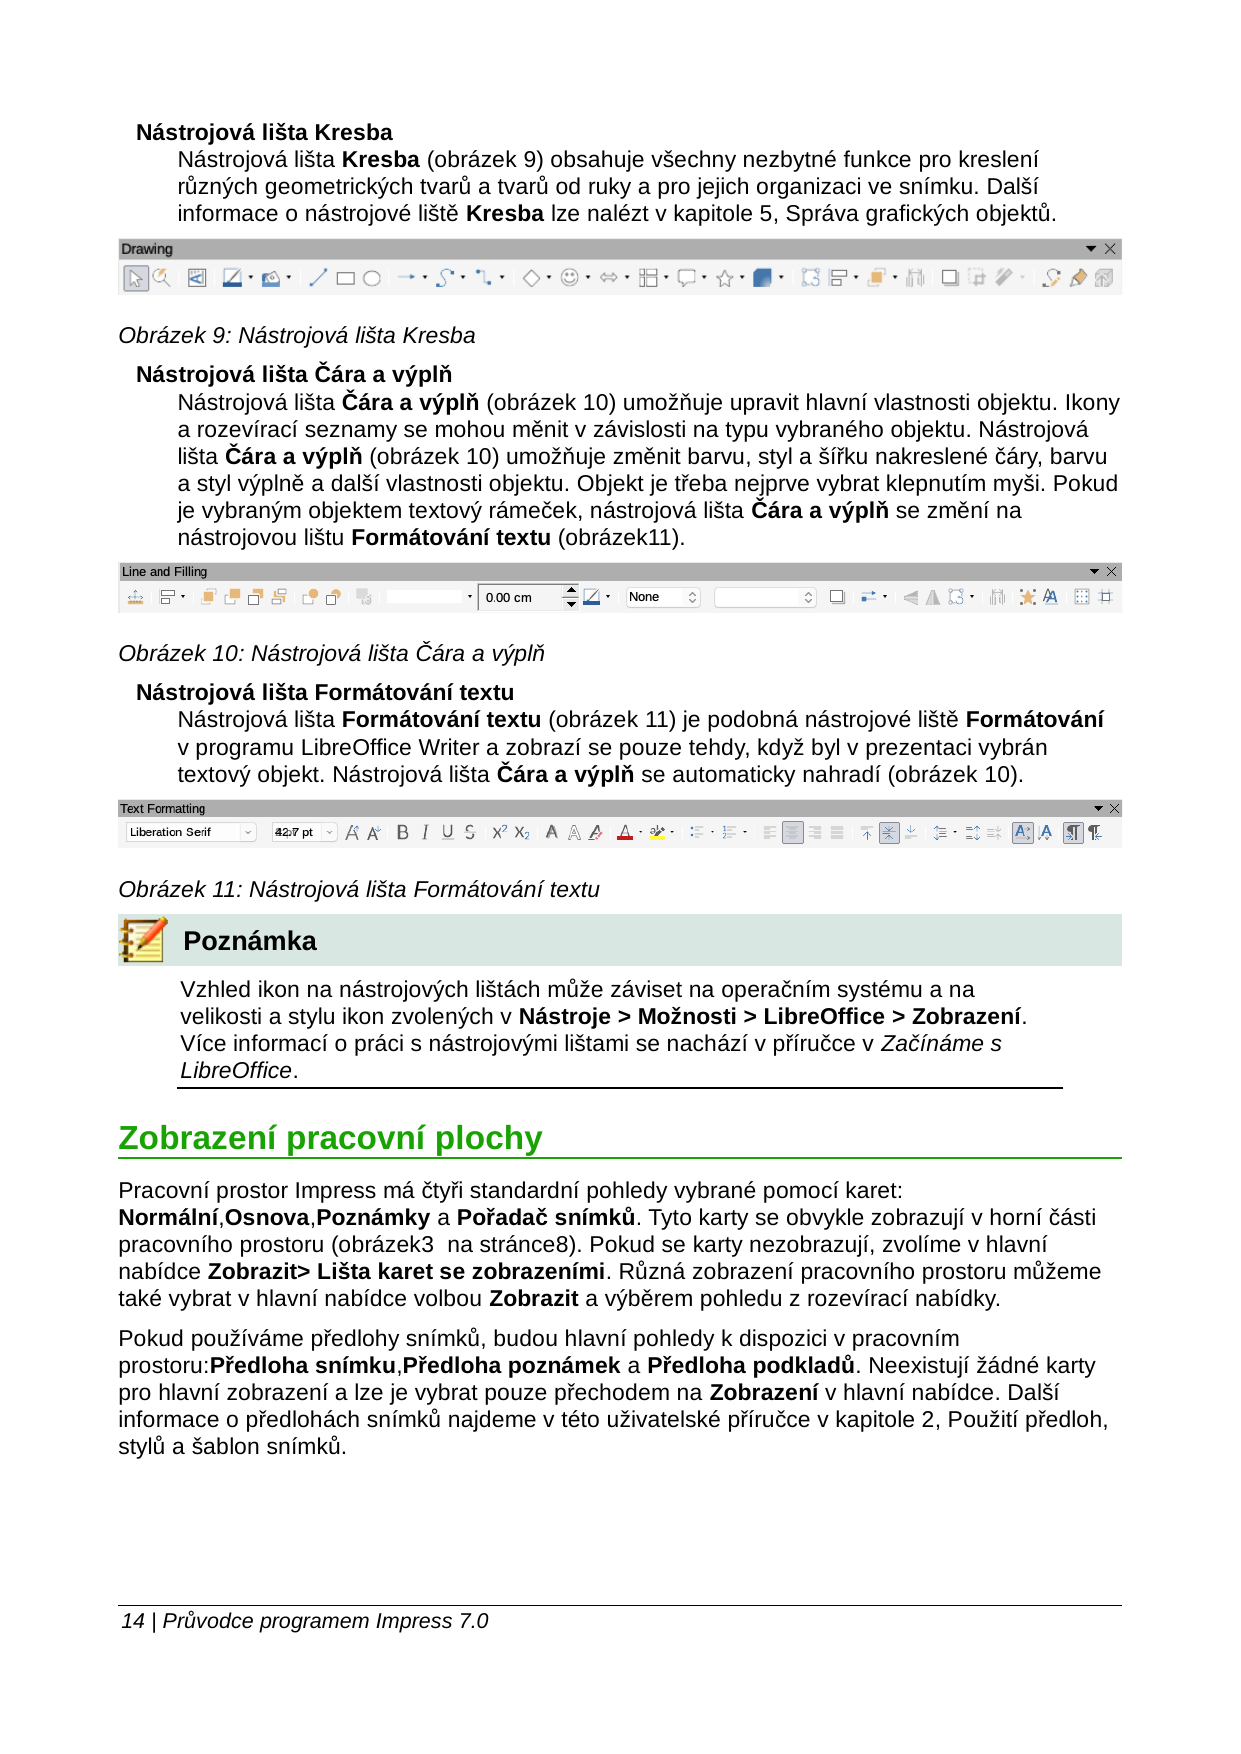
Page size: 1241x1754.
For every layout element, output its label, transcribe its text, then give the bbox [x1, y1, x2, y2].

picture [119, 915, 170, 966]
text Obrázek 10: Nástrojová lišta Čára a výplň [118, 613, 1122, 667]
text Vzhled ikon na nástrojových lištách může záviset na operačním systému a na velikosti a stylu ikon zvolených v Nástroje > Možnosti > LibreOffice > Zobrazení. Více informací o práci s nástrojovými lištami se nachází v příručce v Začínáme s LibreOffice. [177, 972, 1063, 1087]
text Nástrojová lišta Kresba [136, 118, 1122, 145]
text Nástrojová lišta Formátování textu [136, 679, 1122, 706]
text Nástrojová lišta Čára a výplň [136, 361, 1122, 388]
text Pokud používáme předlohy snímků, budou hlavní pohledy k dispozici v pracovním prostoru:Předloha snímku,Předloha poznámek a Předloha podkladů. Neexistují žádné karty pro hlavní zobrazení a lze je vybrat pouze přechodem na Zobrazení v hlavní nabídce. Další informace o předlohách snímků najdeme v této uživatelské příručce v kapitole 2, Použití předloh, stylů a šablon snímků. [118, 1324, 1122, 1460]
text Obrázek 9: Nástrojová lišta Kresba [118, 295, 1122, 349]
text Nástrojová lišta Kresba (obrázek 9) obsahuje všechny nezbytné funkce pro kreslení různých geometrických tvarů a tvarů od ruky a pro jejich organizaci ve snímku. Další informace o nástrojové liště Kresba lze nalézt v kapitole 5, Správa grafických objektů. [177, 145, 1122, 226]
text Nástrojová lišta Čára a výplň (obrázek 10) umožňuje upravit hlavní vlastnosti objektu. Ikony a rozevírací seznamy se mohou měnit v závislosti na typu vybraného objektu. Nástrojová lišta Čára a výplň (obrázek 10) umožňuje změnit barvu, styl a šířku nakreslené čáry, barvu a styl výplně a další vlastnosti objektu. Objekt je třeba nejprve vybrat klepnutím myši. Pokud je vybraným objektem textový rámeček, nástrojová lišta Čára a výplň se změní na nástrojovou lištu Formátování textu (obrázek 11). [177, 388, 1122, 550]
subtitle Poznámka [118, 914, 1122, 966]
text Obrázek 11: Nástrojová lišta Formátování textu [118, 848, 1122, 902]
picture [118, 799, 1123, 848]
picture [118, 238, 1123, 295]
text Nástrojová lišta Formátování textu (obrázek 11) je podobná nástrojové liště Formátování v programu LibreOffice Writer a zobrazí se pouze tehdy, když byl v prezentaci vybrán textový objekt. Nástrojová lišta Čára a výplň se automaticky nahradí (obrázek 10). [177, 706, 1122, 787]
text Pracovní prostor Impress má čtyři standardní pohledy vybrané pomocí karet: Normální,Osnova,Poznámky a Pořadač snímků. Tyto karty se obvykle zobrazují v horní části pracovního prostoru (obrázek 3 na stránce 7). Pokud se karty nezobrazují, zvolíme v hlavní nabídce Zobrazit> Lišta karet se zobrazeními. Různá zobrazení pracovního prostoru můžeme také vybrat v hlavní nabídce volbou Zobrazit a výběrem pohledu z rozevírací nabídky. [118, 1176, 1122, 1312]
picture [118, 562, 1123, 613]
subtitle Zobrazení pracovní plochy [118, 1118, 1122, 1157]
